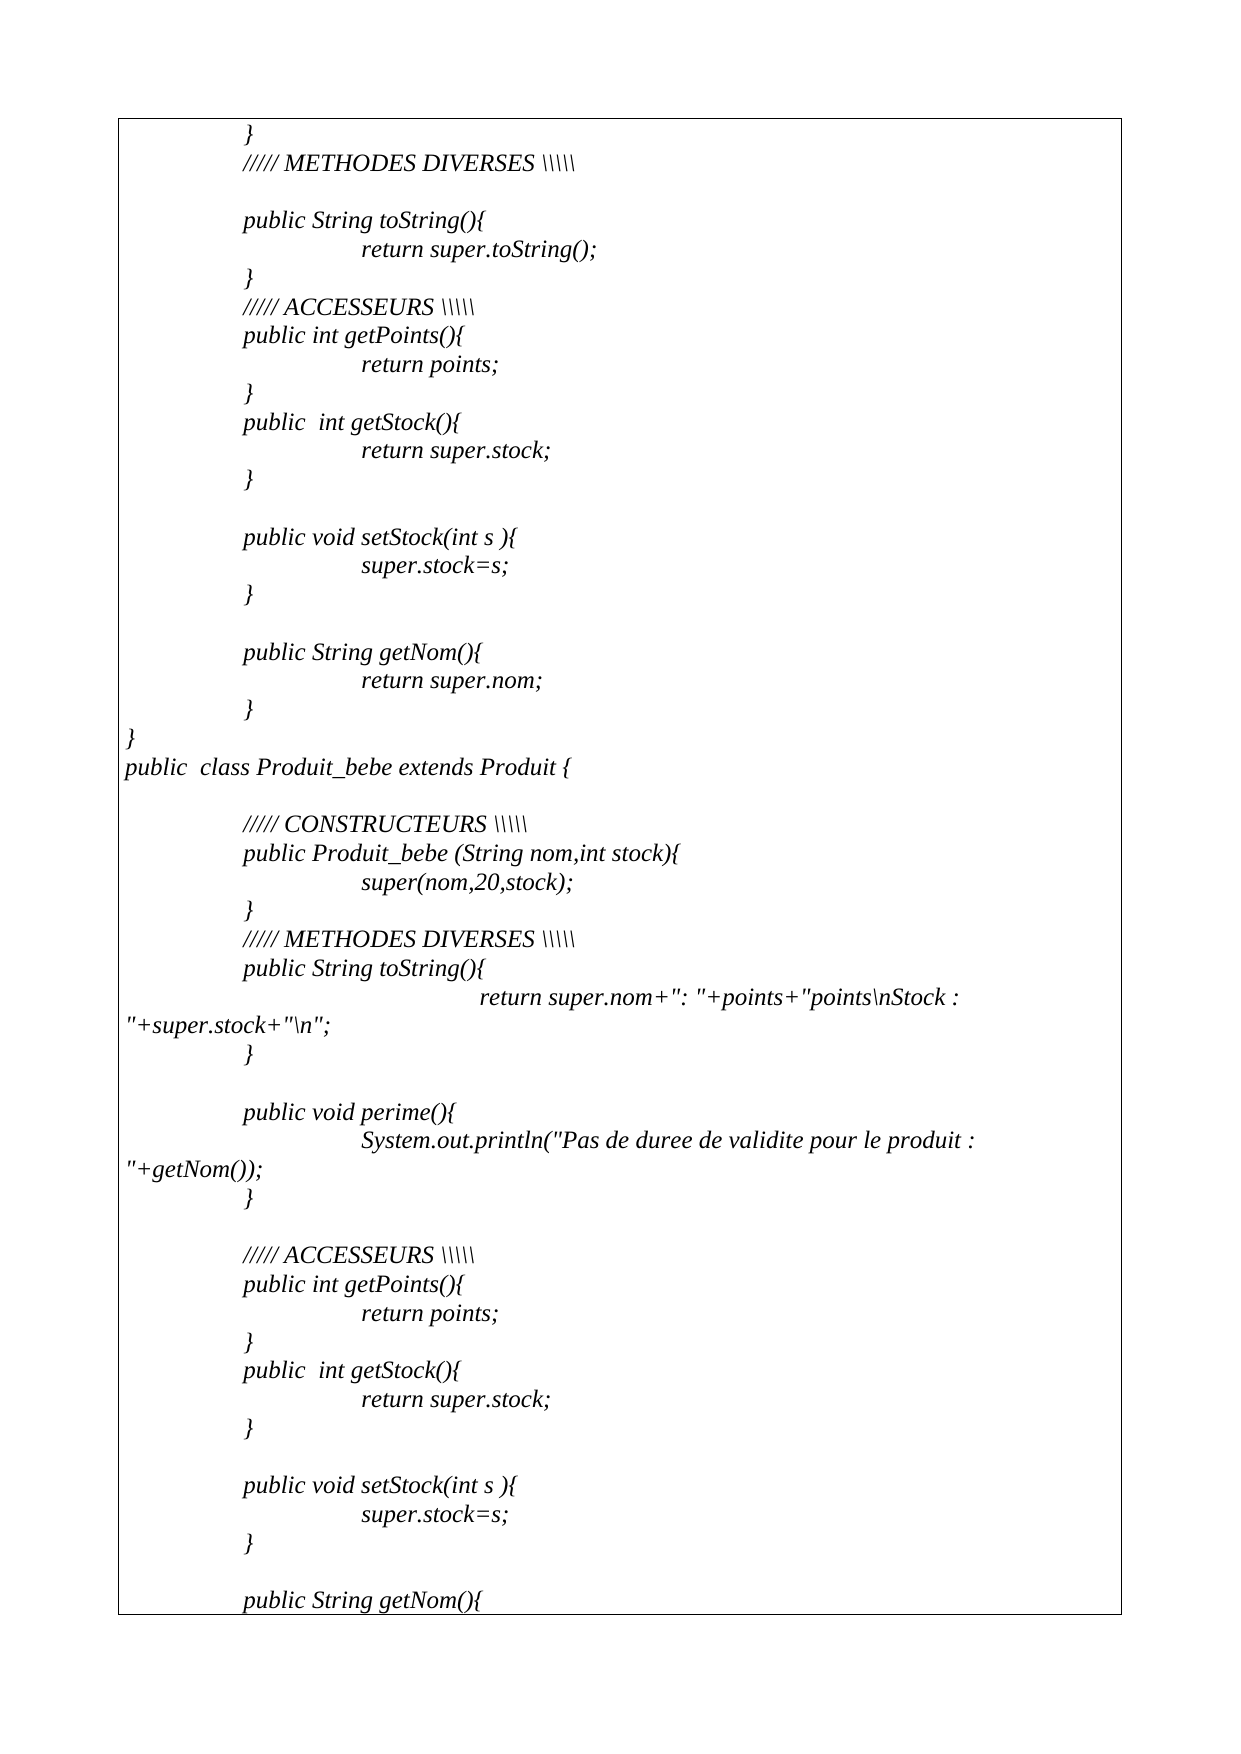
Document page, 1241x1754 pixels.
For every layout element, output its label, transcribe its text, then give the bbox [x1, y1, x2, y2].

table_header } ///// METHODES DIVERSES \\\\\ public String toString(){ return super.toString(); } ///// ACCESSEURS \\\\\ public int getPoints(){ return points; } public int getStock(){ return super.stock; } public void setStock(int s ){ super.stock=s; } public String getNom(){ return super.nom; } } public class Produit_bebe extends Produit { ///// CONSTRUCTEURS \\\\\ public Produit_bebe (String nom,int stock){ super(nom,20,stock); } ///// METHODES DIVERSES \\\\\ public String toString(){ return super.nom+": "+points+"points\nStock : "+super.stock+"\n"; } public void perime(){ System.out.println("Pas de duree de validite pour le produit : "+getNom()); } ///// ACCESSEURS \\\\\ public int getPoints(){ return points; } public int getStock(){ return super.stock; } public void setStock(int s ){ super.stock=s; } public String getNom(){ [119, 119, 1121, 1614]
